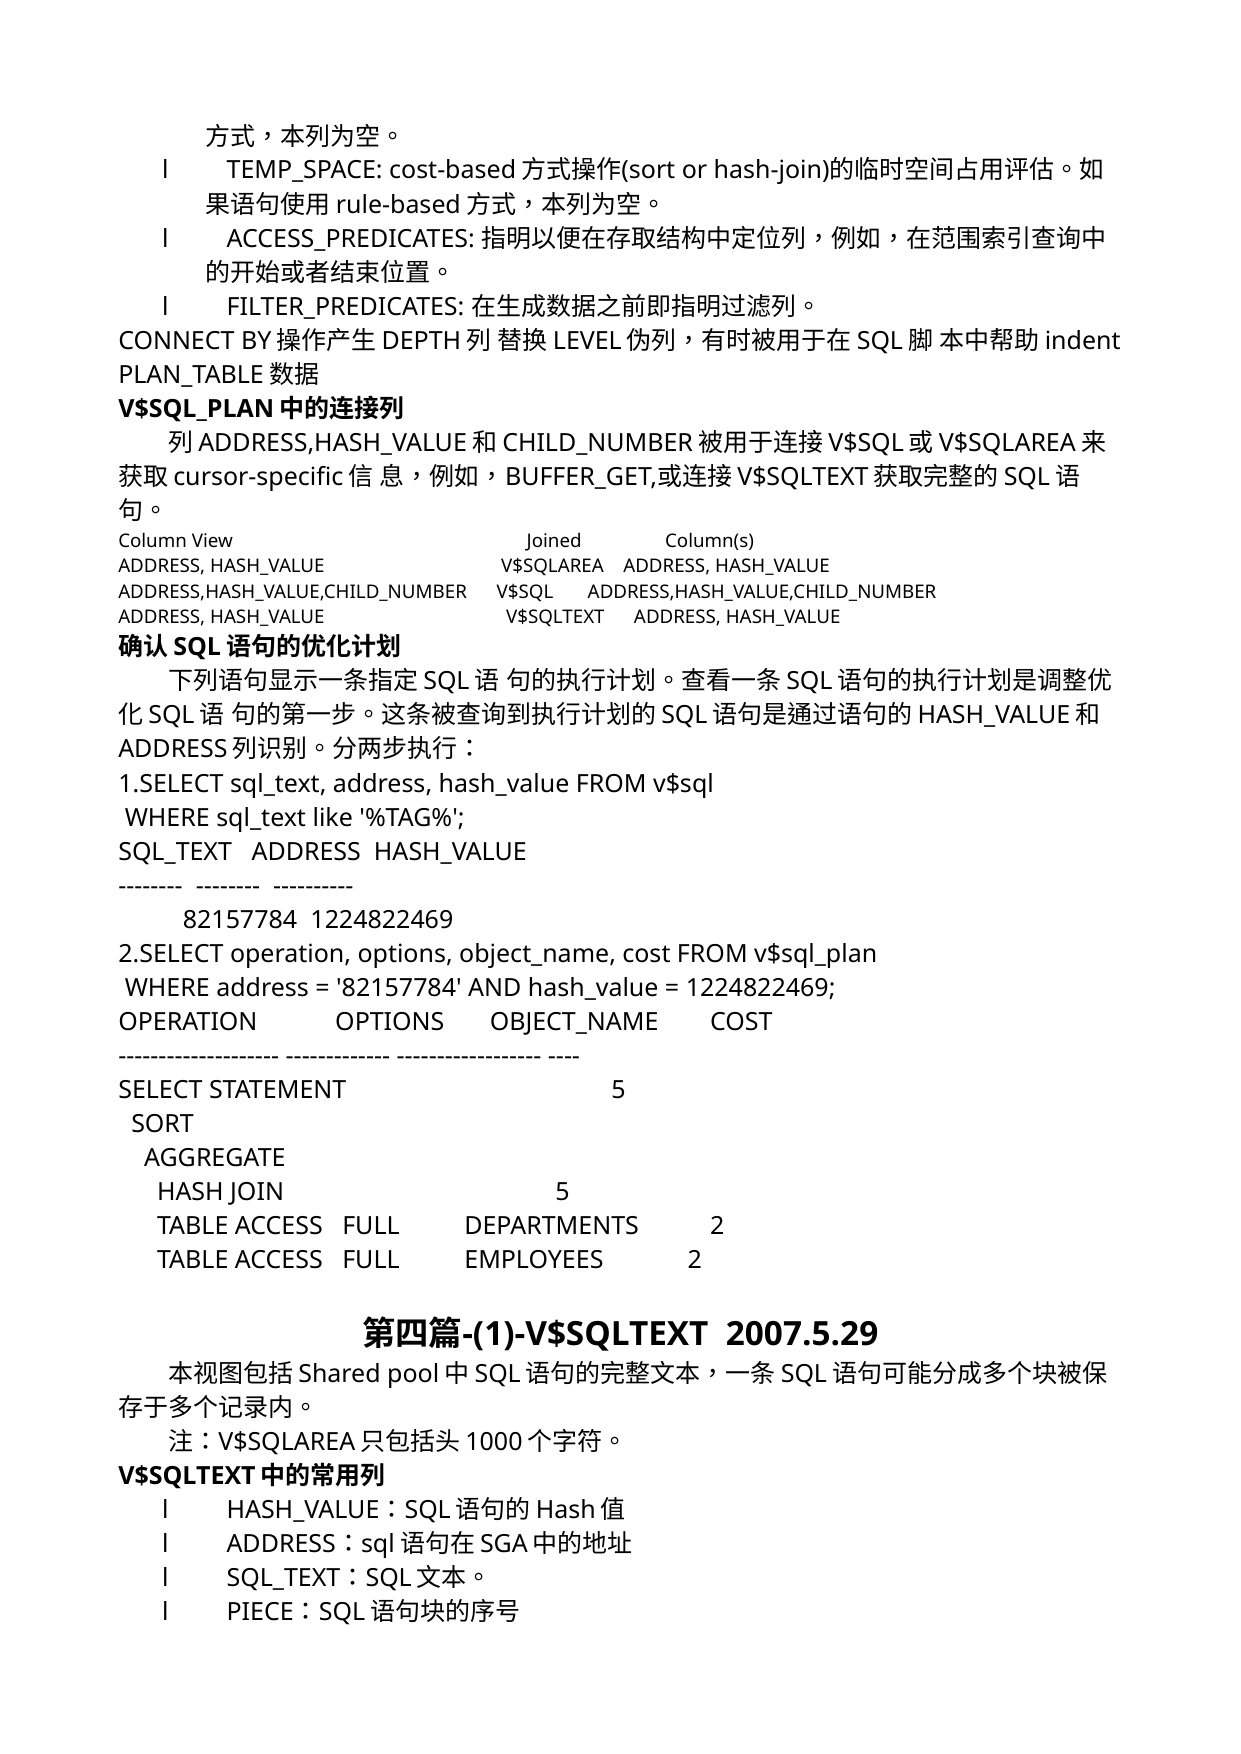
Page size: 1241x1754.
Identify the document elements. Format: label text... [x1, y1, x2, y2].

text 下列语句显示一条指定SQL语 句的执行计划。查看一条SQL语句的执行计划是调整优化SQL语 句的第一步。这条被查询到执行计划的SQL语句是通过语句的HASH_VALUE和ADDRESS列识别。分两步执行： [118, 663, 1122, 765]
text l ACCESS_PREDICATES: 指明以便在存取结构中定位列，例如，在范围索引查询中的开始或者结束位置。 [162, 220, 1122, 288]
text SELECT STATEMENT 5 [118, 1072, 1122, 1106]
text 方式，本列为空。 [162, 118, 1122, 152]
text TABLE ACCESS FULL EMPLOYEES 2 [118, 1242, 1122, 1276]
text 本视图包括Shared pool中SQL语句的完整文本，一条SQL语句可能分成多个块被保存于多个记录内。 [118, 1356, 1122, 1424]
text 第四篇-(1)-V$SQLTEXT 2007.5.29 [118, 1310, 1122, 1356]
text 注：V$SQLAREA只包括头1000个字符。 [118, 1424, 1122, 1458]
text l PIECE：SQL语句块的序号 [162, 1594, 1122, 1628]
text 列ADDRESS,HASH_VALUE和CHILD_NUMBER被用于连接V$SQL或V$SQLAREA来获取cursor-specific信 息，例如，BUFFER_GET,或连接V$SQLTEXT获取完整的SQL语句。 [118, 425, 1122, 527]
text ADDRESS,HASH_VALUE,CHILD_NUMBER V$SQL ADDRESS,HASH_VALUE,CHILD_NUMBER [118, 578, 1122, 603]
text OPERATION OPTIONS OBJECT_NAME COST [118, 1004, 1122, 1038]
text HASH JOIN 5 [118, 1174, 1122, 1208]
text l HASH_VALUE：SQL语句的Hash值 [162, 1492, 1122, 1526]
text l TEMP_SPACE: cost-based方式操作(sort or hash-join)的临时空间占用评估。如果语句使用rule-based方式，本列为空。 [162, 152, 1122, 220]
text 2.SELECT operation, options, object_name, cost FROM v$sql_plan [118, 936, 1122, 969]
text l SQL_TEXT：SQL文本。 [162, 1560, 1122, 1594]
text SQL_TEXT ADDRESS HASH_VALUE [118, 833, 1122, 867]
text Column View Joined Column(s) [118, 527, 1122, 552]
text 82157784 1224822469 [118, 901, 1122, 936]
text 确认SQL语句的优化计划 [118, 629, 1122, 663]
text ADDRESS, HASH_VALUE V$SQLTEXT ADDRESS, HASH_VALUE [118, 603, 1122, 629]
text 1.SELECT sql_text, address, hash_value FROM v$sql [118, 765, 1122, 799]
text V$SQL_PLAN中的连接列 [118, 391, 1122, 425]
text l FILTER_PREDICATES: 在生成数据之前即指明过滤列。 [162, 288, 1122, 322]
text WHERE address = '82157784' AND hash_value = 1224822469; [118, 969, 1122, 1004]
text CONNECT BY操作产生DEPTH列 替换LEVEL伪列，有时被用于在SQL脚 本中帮助indent PLAN_TABLE数据 [118, 322, 1122, 391]
text -------- -------- ---------- [118, 867, 1122, 901]
text V$SQLTEXT中的常用列 [118, 1458, 1122, 1492]
text AGGREGATE [118, 1140, 1122, 1174]
text ADDRESS, HASH_VALUE V$SQLAREA ADDRESS, HASH_VALUE [118, 552, 1122, 578]
text WHERE sql_text like '%TAG%'; [118, 799, 1122, 833]
text TABLE ACCESS FULL DEPARTMENTS 2 [118, 1208, 1122, 1242]
text l ADDRESS：sql语句在SGA中的地址 [162, 1526, 1122, 1560]
text -------------------- ------------- ------------------ ---- [118, 1038, 1122, 1072]
text SORT [118, 1106, 1122, 1140]
